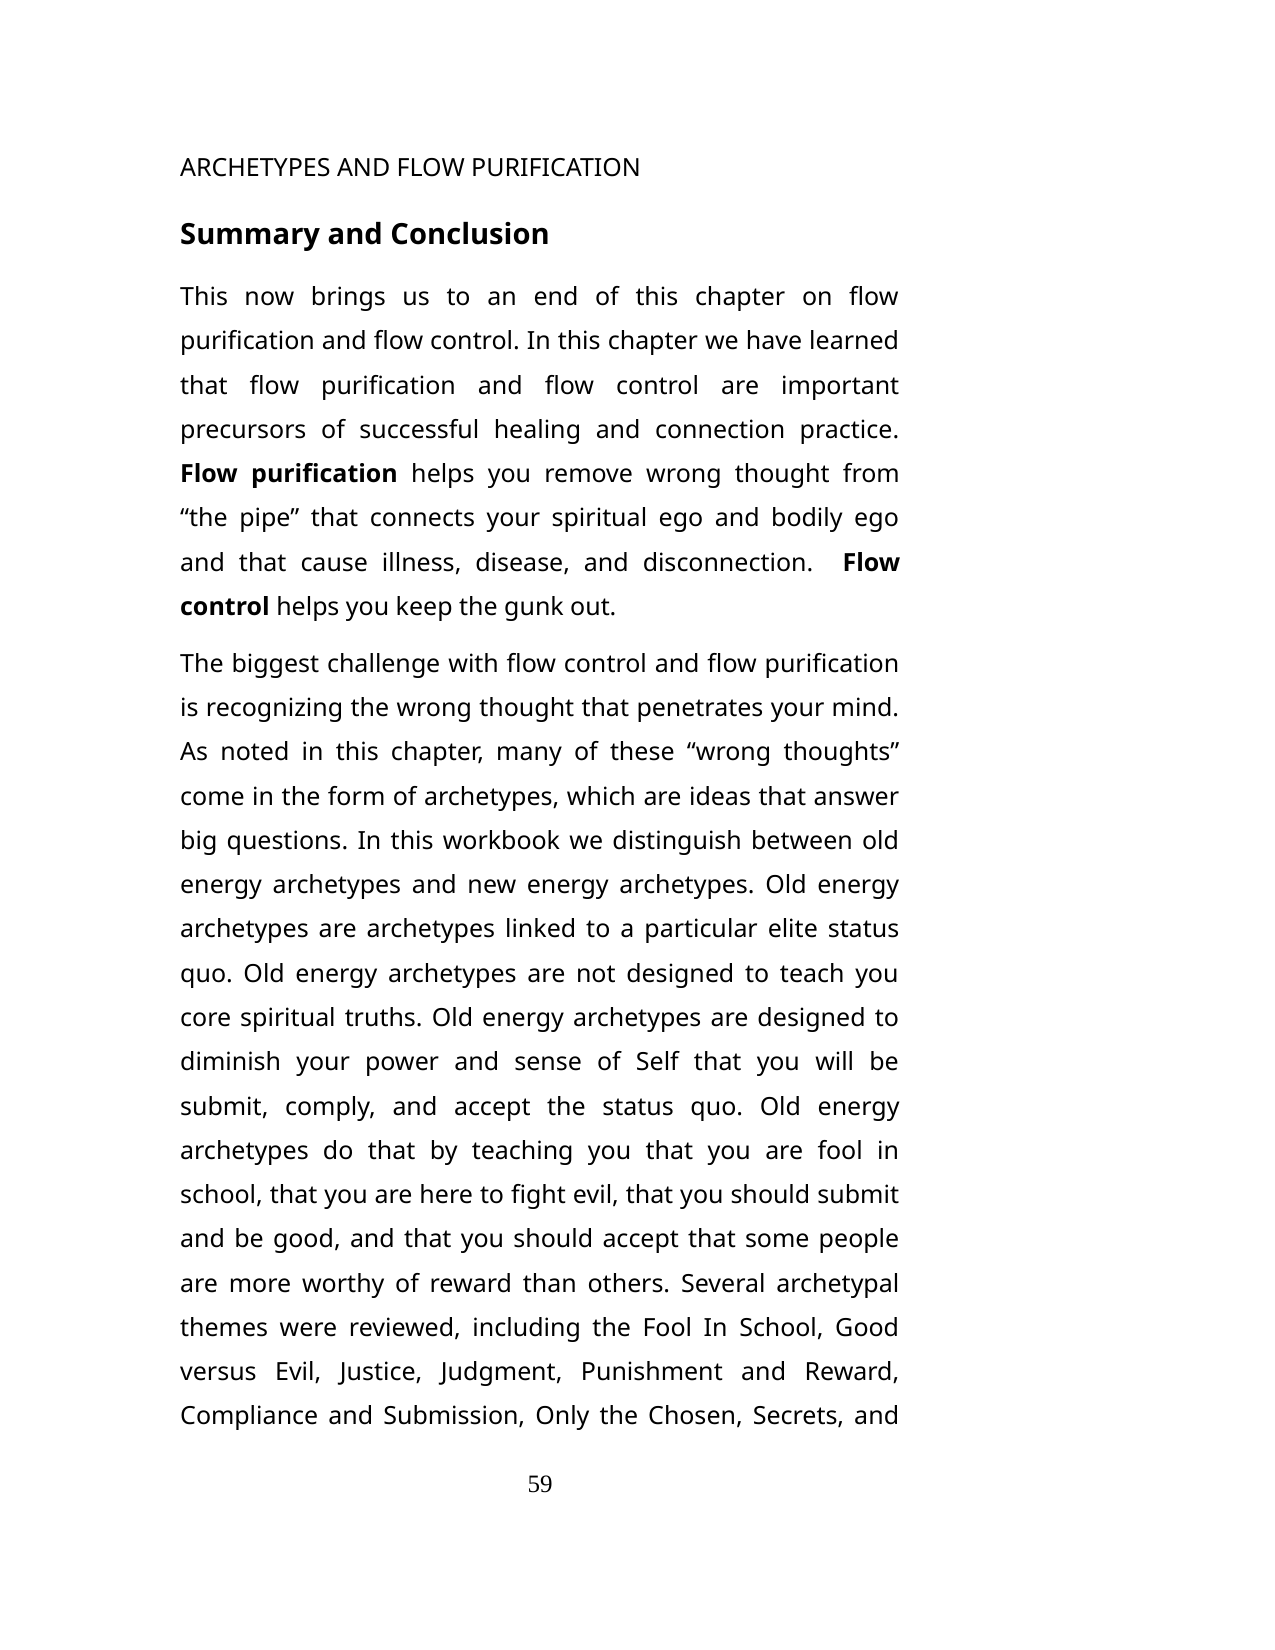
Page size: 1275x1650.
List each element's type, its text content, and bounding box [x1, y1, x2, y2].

text The biggest challenge with flow control and flow purification is recognizing the wrong thought that penetrates your mind. As noted in this chapter, many of these “wrong thoughts” come in the form of archetypes, which are ideas that answer big questions. In this workbook we distinguish between old energy archetypes and new energy archetypes. Old energy archetypes are archetypes linked to a particular elite status quo. Old energy archetypes are not designed to teach you core spiritual truths. Old energy archetypes are designed to diminish your power and sense of Self that you will be submit, comply, and accept the status quo. Old energy archetypes do that by teaching you that you are fool in school, that you are here to fight evil, that you should submit and be good, and that you should accept that some people are more worthy of reward than others. Several archetypal themes were reviewed, including the Fool In School, Good versus Evil, Justice, Judgment, Punishment and Reward, Compliance and Submission, Only the Chosen, Secrets, and [180, 645, 900, 1432]
text This now brings us to an end of this chapter on flow purification and flow control. In this chapter we have learned that flow purification and flow control are important precursors of successful healing and connection practice. Flow purification helps you remove wrong thought from “the pipe” that connects your spiritual ego and bodily ego and that cause illness, disease, and disconnection. Flow control helps you keep the gunk out. [180, 279, 900, 623]
subtitle Summary and Conclusion [180, 213, 900, 253]
